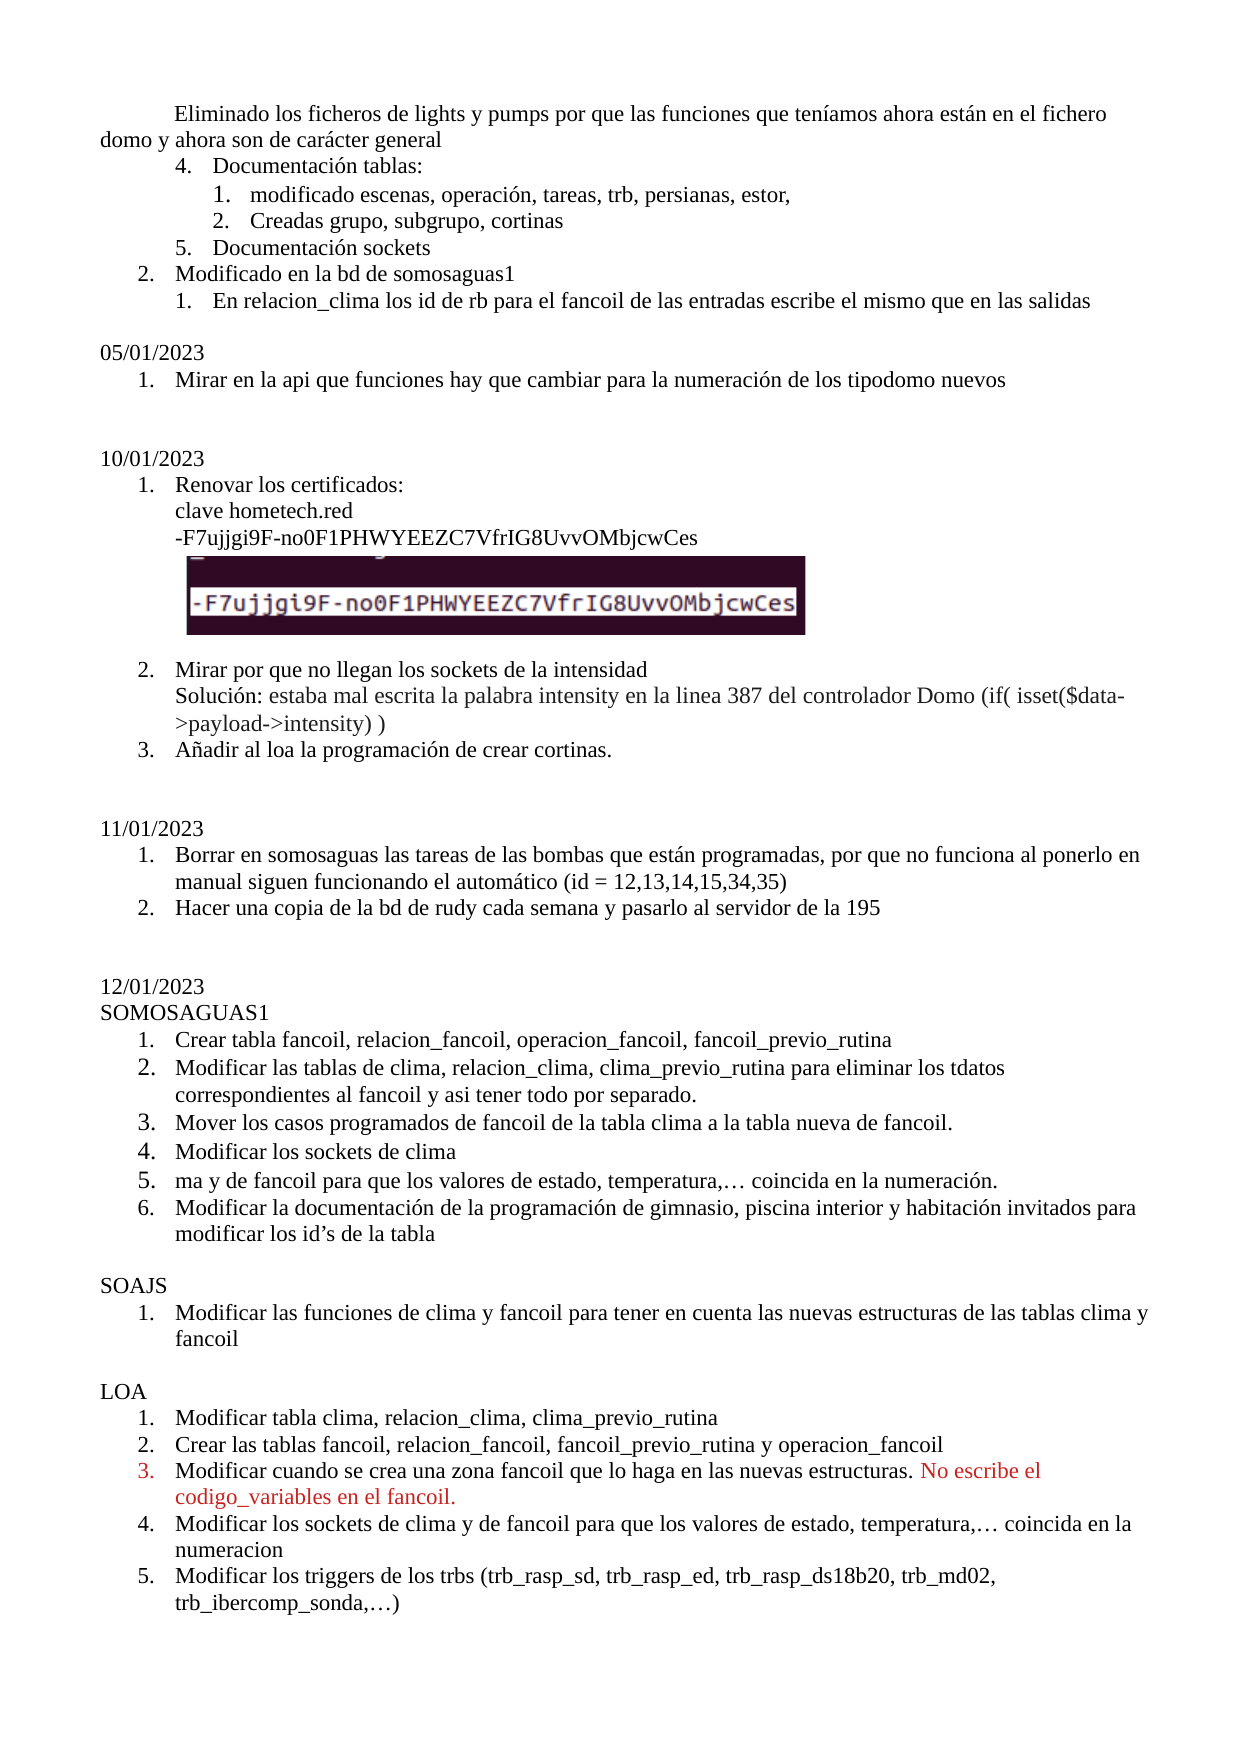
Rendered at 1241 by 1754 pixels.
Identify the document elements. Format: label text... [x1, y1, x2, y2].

list Modificar las funciones de clima y fancoil para tener en cuenta las nuevas estructuras de las tablas clima y fancoil [137, 1299, 1162, 1352]
list Renovar los certificados: [137, 471, 1162, 497]
list Borrar en somosaguas las tareas de las bombas que están programadas, por que no funciona al ponerlo en manual siguen funcionando el automático (id = 12,13,14,15,34,35) [137, 841, 1162, 894]
list Mover los casos programados de fancoil de la tabla clima a la tabla nueva de fancoil. [137, 1107, 1162, 1136]
list Mirar en la api que funciones hay que cambiar para la numeración de los tipodomo nuevos [137, 366, 1162, 392]
list Modificar cuando se crea una zona fancoil que lo haga en las nuevas estructuras. No escribe el codigo_variables en el fancoil. [137, 1457, 1162, 1510]
list Documentación sockets [175, 234, 1162, 260]
text 05/01/2023 [100, 339, 1162, 366]
list Añadir al loa la programación de crear cortinas. [137, 736, 1162, 762]
list Modificar la documentación de la programación de gimnasio, piscina interior y habitación invitados para modificar los id’s de la tabla [137, 1193, 1162, 1246]
list modificado escenas, operación, tareas, trb, persianas, estor, [212, 179, 1162, 208]
list clave hometech.red [137, 497, 1162, 524]
list Hacer una copia de la bd de rudy cada semana y pasarlo al servidor de la 195 [137, 894, 1162, 920]
list Documentación tablas: [175, 152, 1162, 179]
list Modificar los sockets de clima y de fancoil para que los valores de estado, temperatura,… coincida en la numeracion [137, 1510, 1162, 1562]
text 12/01/2023 [100, 973, 1162, 999]
list Mirar por que no llegan los sockets de la intensidad [137, 656, 1162, 682]
list Modificado en la bd de somosaguas1 [137, 260, 1162, 287]
list En relacion_clima los id de rb para el fancoil de las entradas escribe el mismo que en las salidas [175, 287, 1162, 313]
list Modificar tabla clima, relacion_clima, clima_previo_rutina [137, 1404, 1162, 1431]
list Modificar las tablas de clima, relacion_clima, clima_previo_rutina para eliminar los tdatos correspondientes al fancoil y asi tener todo por separado. [137, 1052, 1162, 1107]
list Modificar los sockets de clima [137, 1136, 1162, 1165]
text LOA [100, 1378, 1162, 1404]
picture [186, 556, 806, 635]
text 10/01/2023 [100, 445, 1162, 471]
text 11/01/2023 [100, 815, 1162, 841]
list Creadas grupo, subgrupo, cortinas [212, 208, 1162, 234]
list Solución: estaba mal escrita la palabra intensity en la linea 387 del controlador Domo (if( isset($data->payload->intensity) ) [137, 682, 1162, 736]
list Modificar los triggers de los trbs (trb_rasp_sd, trb_rasp_ed, trb_rasp_ds18b20, trb_md02, trb_ibercomp_sonda,…) [137, 1562, 1162, 1615]
list -F7ujjgi9F-no0F1PHWYEEZC7VfrIG8UvvOMbjcwCes [137, 524, 1162, 550]
list Crear las tablas fancoil, relacion_fancoil, fancoil_previo_rutina y operacion_fancoil [137, 1431, 1162, 1457]
text SOMOSAGUAS1 [100, 999, 1162, 1026]
list Crear tabla fancoil, relacion_fancoil, operacion_fancoil, fancoil_previo_rutina [137, 1026, 1162, 1052]
list ma y de fancoil para que los valores de estado, temperatura,… coincida en la numeración. [137, 1165, 1162, 1193]
text SOAJS [100, 1273, 1162, 1299]
text Eliminado los ficheros de lights y pumps por que las funciones que teníamos ahora están en el fichero domo y ahora son de carácter general [100, 100, 1162, 152]
